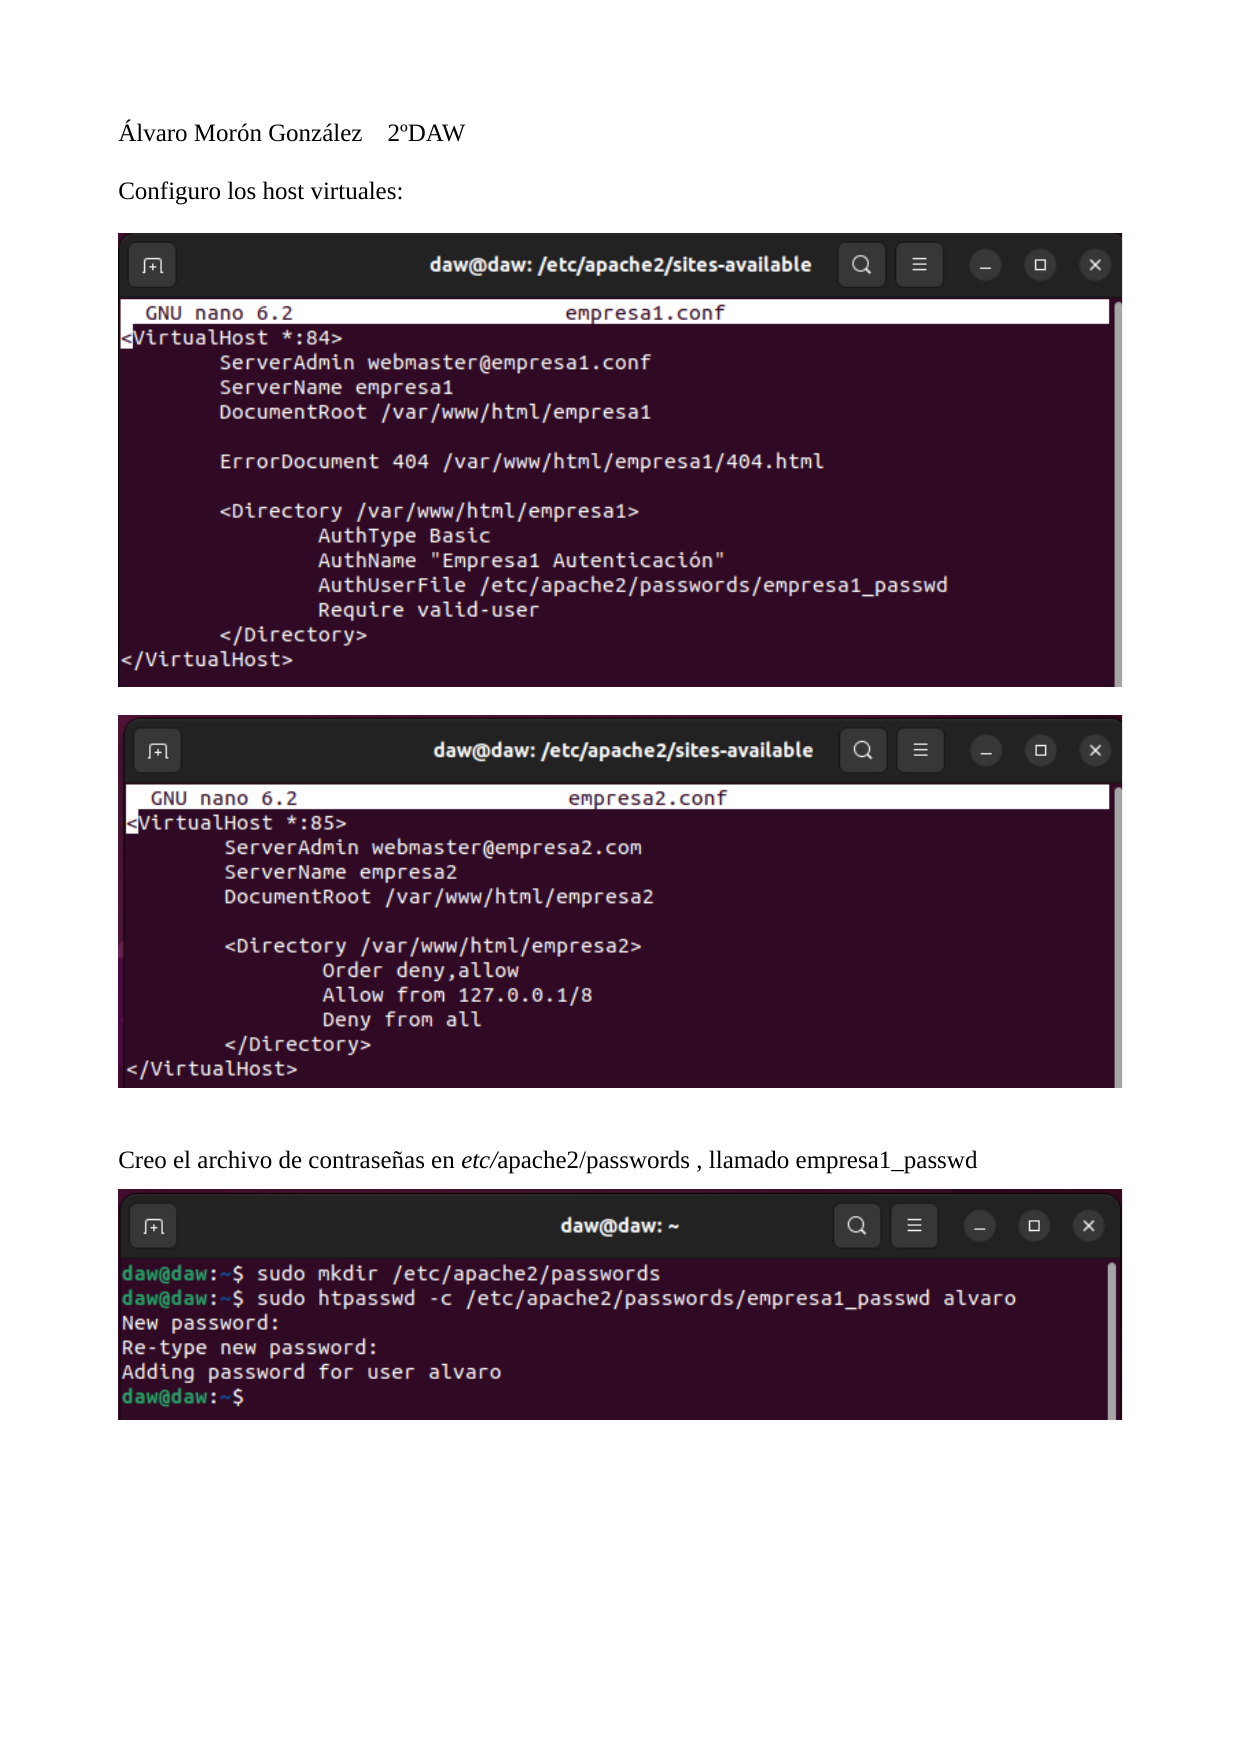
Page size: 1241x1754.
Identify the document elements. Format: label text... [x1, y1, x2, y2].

picture [118, 715, 1123, 1088]
picture [118, 1189, 1123, 1420]
text Configuro los host virtuales: [118, 176, 1122, 205]
text Creo el archivo de contraseñas en etc/apache2/passwords , llamado empresa1_passwd [118, 1146, 1122, 1174]
picture [118, 233, 1123, 687]
